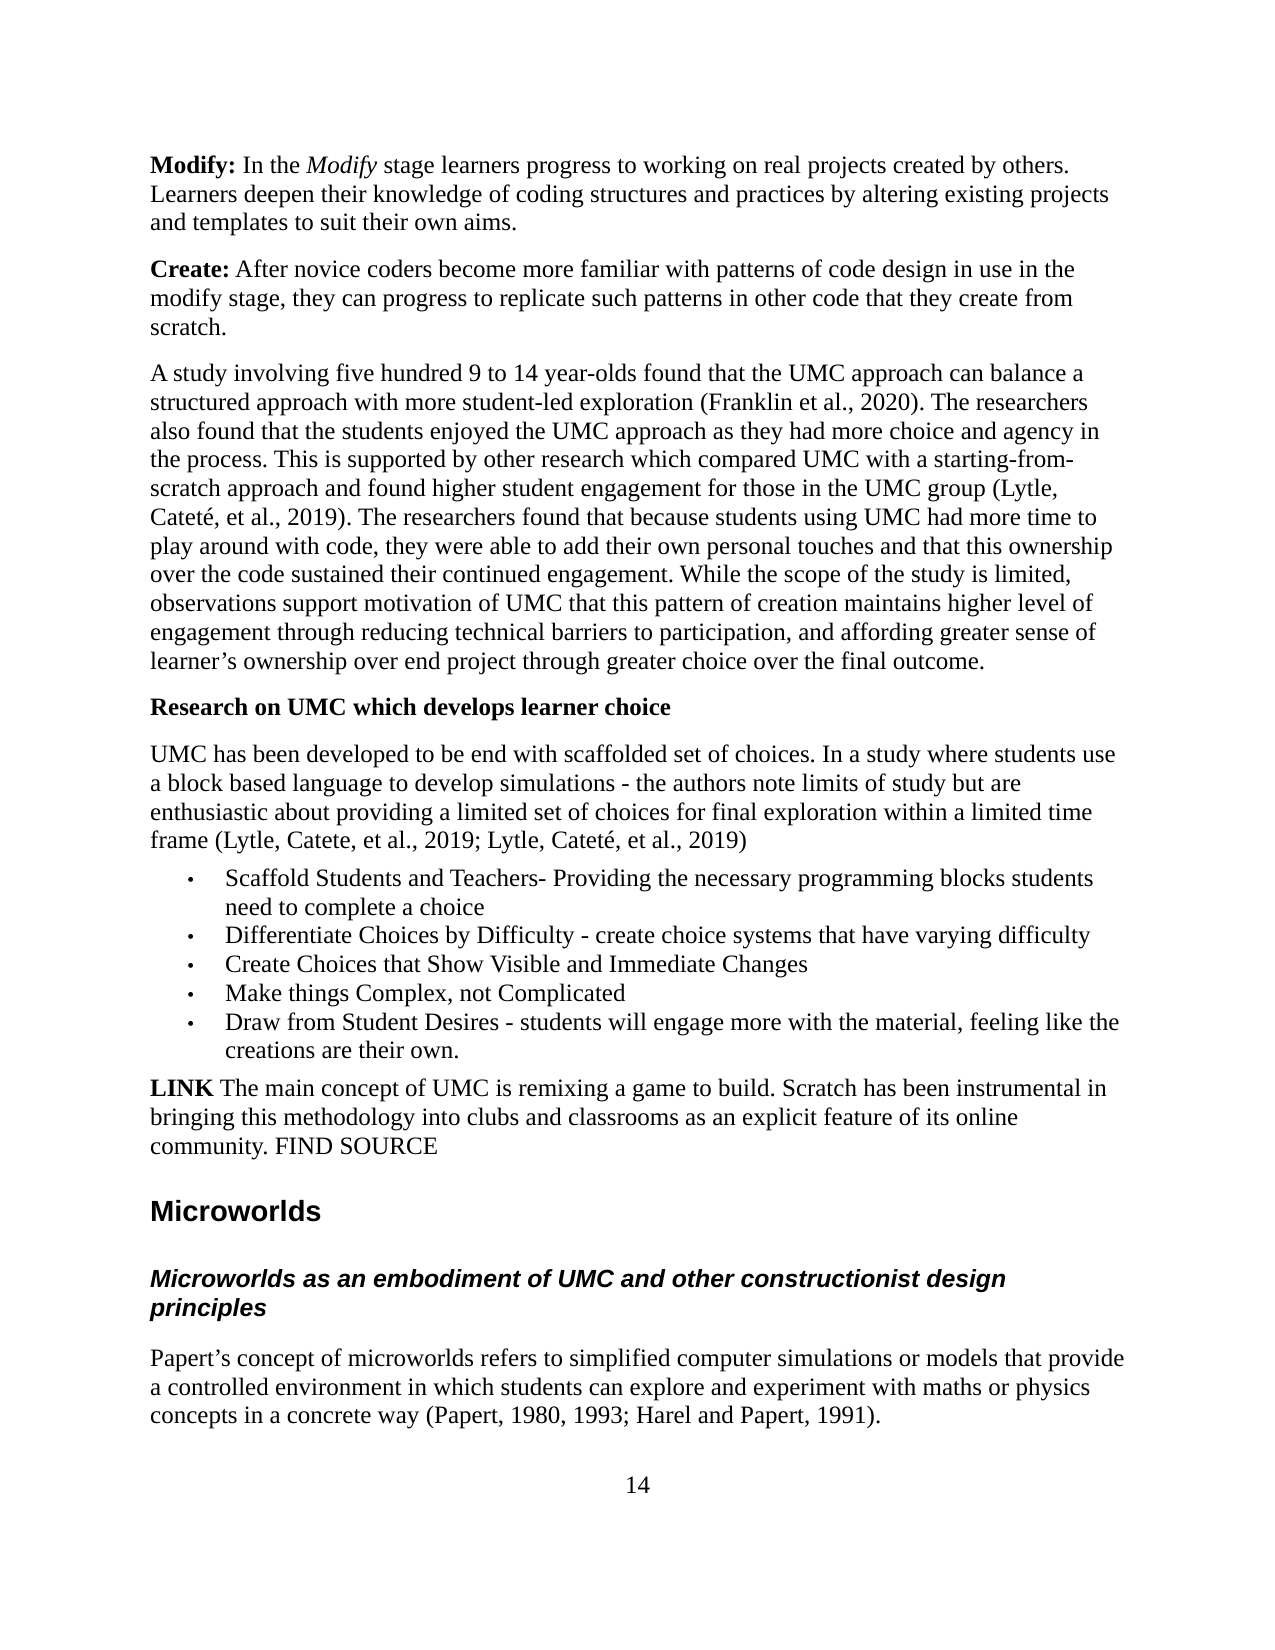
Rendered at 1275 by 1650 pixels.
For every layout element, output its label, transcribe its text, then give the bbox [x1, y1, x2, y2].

text UMC has been developed to be end with scaffolded set of choices. In a study where students use a block based language to develop simulations - the authors note limits of study but are enthusiastic about providing a limited set of choices for final exploration within a limited time frame (Lytle, Catete, et al., 2019; Lytle, Cateté, et al., 2019) [150, 739, 1125, 854]
text Research on UMC which develops learner choice [150, 692, 1125, 721]
list Draw from Student Desires - students will engage more with the material, feeling like the creations are their own. [187, 1007, 1125, 1064]
text LINK The main concept of UMC is remixing a game to build. Scratch has been instrumental in bringing this methodology into clubs and classrooms as an explicit feature of its online community. FIND SOURCE [150, 1073, 1125, 1159]
list Differentiate Choices by Difficulty - create choice systems that have varying difficulty [187, 921, 1125, 949]
text Papert’s concept of microworlds refers to simplified computer simulations or models that provide a controlled environment in which students can explore and experiment with maths or physics concepts in a concrete way (Papert, 1980, 1993; Harel and Papert, 1991). [150, 1343, 1125, 1429]
subtitle Microworlds as an embodiment of UMC and other constructionist design principles [150, 1264, 1125, 1322]
text Modify: In the Modify stage learners progress to working on real projects created by others. Learners deepen their knowledge of coding structures and practices by altering existing projects and templates to suit their own aims. [150, 150, 1125, 236]
text Create: After novice coders become more familiar with patterns of code design in use in the modify stage, they can progress to replicate such patterns in other code that they create from scratch. [150, 254, 1125, 340]
subtitle Microworlds [150, 1193, 1125, 1227]
list Scaffold Students and Teachers- Providing the necessary programming blocks students need to complete a choice [187, 863, 1125, 921]
list Create Choices that Show Visible and Immediate Changes [187, 949, 1125, 978]
text A study involving five hundred 9 to 14 year-olds found that the UMC approach can balance a structured approach with more student-led exploration (Franklin et al., 2020). The researchers also found that the students enjoyed the UMC approach as they had more choice and agency in the process. This is supported by other research which compared UMC with a starting-from-scratch approach and found higher student engagement for those in the UMC group (Lytle, Cateté, et al., 2019). The researchers found that because students using UMC had more time to play around with code, they were able to add their own personal touches and that this ownership over the code sustained their continued engagement. While the scope of the study is limited, observations support motivation of UMC that this pattern of creation maintains higher level of engagement through reducing technical barriers to participation, and affording greater sense of learner’s ownership over end project through greater choice over the final outcome. [150, 358, 1125, 674]
list Make things Complex, not Complicated [187, 978, 1125, 1007]
